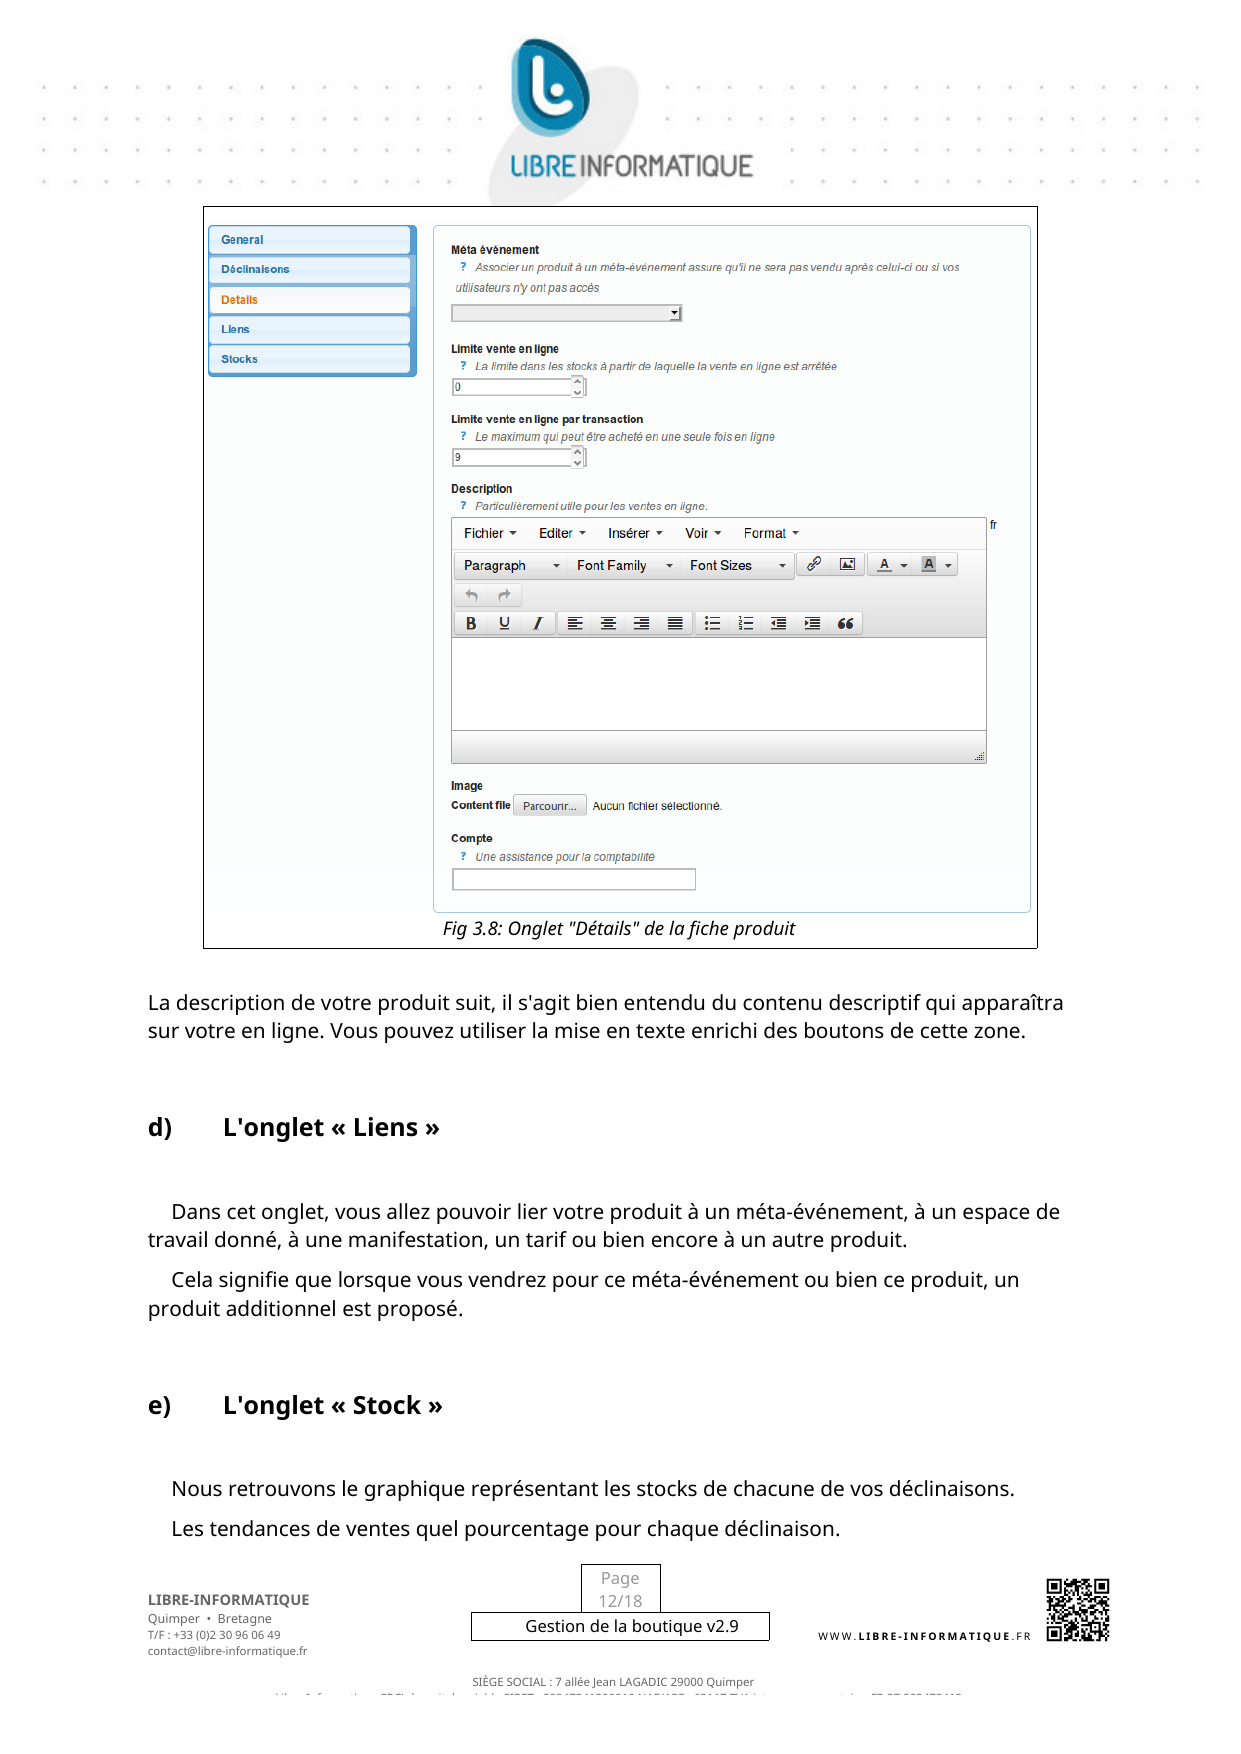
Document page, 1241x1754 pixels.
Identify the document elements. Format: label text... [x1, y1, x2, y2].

subtitle L'onglet « Liens » [148, 1110, 1093, 1144]
picture [1036, 1568, 1120, 1652]
text Dans cet onglet, vous allez pouvoir lier votre produit à un méta-événement, à un espace de travail donné, à une manifestation, un tarif ou bien encore à un autre produit. [148, 1197, 1093, 1254]
text Nous retrouvons le graphique représentant les stocks de chacune de vos déclinaisons. [148, 1474, 1093, 1503]
picture [27, 35, 1213, 220]
text Cela signifie que lorsque vous vendrez pour ce méta-événement ou bien ce produit, un produit additionnel est proposé. [148, 1266, 1093, 1322]
text Les tendances de ventes quel pourcentage pour chaque déclinaison. [148, 1514, 1093, 1543]
text Fig 3.8: Onglet "Détails" de la fiche produit [206, 915, 1034, 940]
picture [206, 221, 1034, 915]
text La description de votre produit suit, il s'agit bien entendu du contenu descriptif qui apparaîtra sur votre en ligne. Vous pouvez utiliser la mise en texte enrichi des boutons de cette zone. [148, 988, 1093, 1045]
subtitle L'onglet « Stock » [148, 1388, 1093, 1422]
